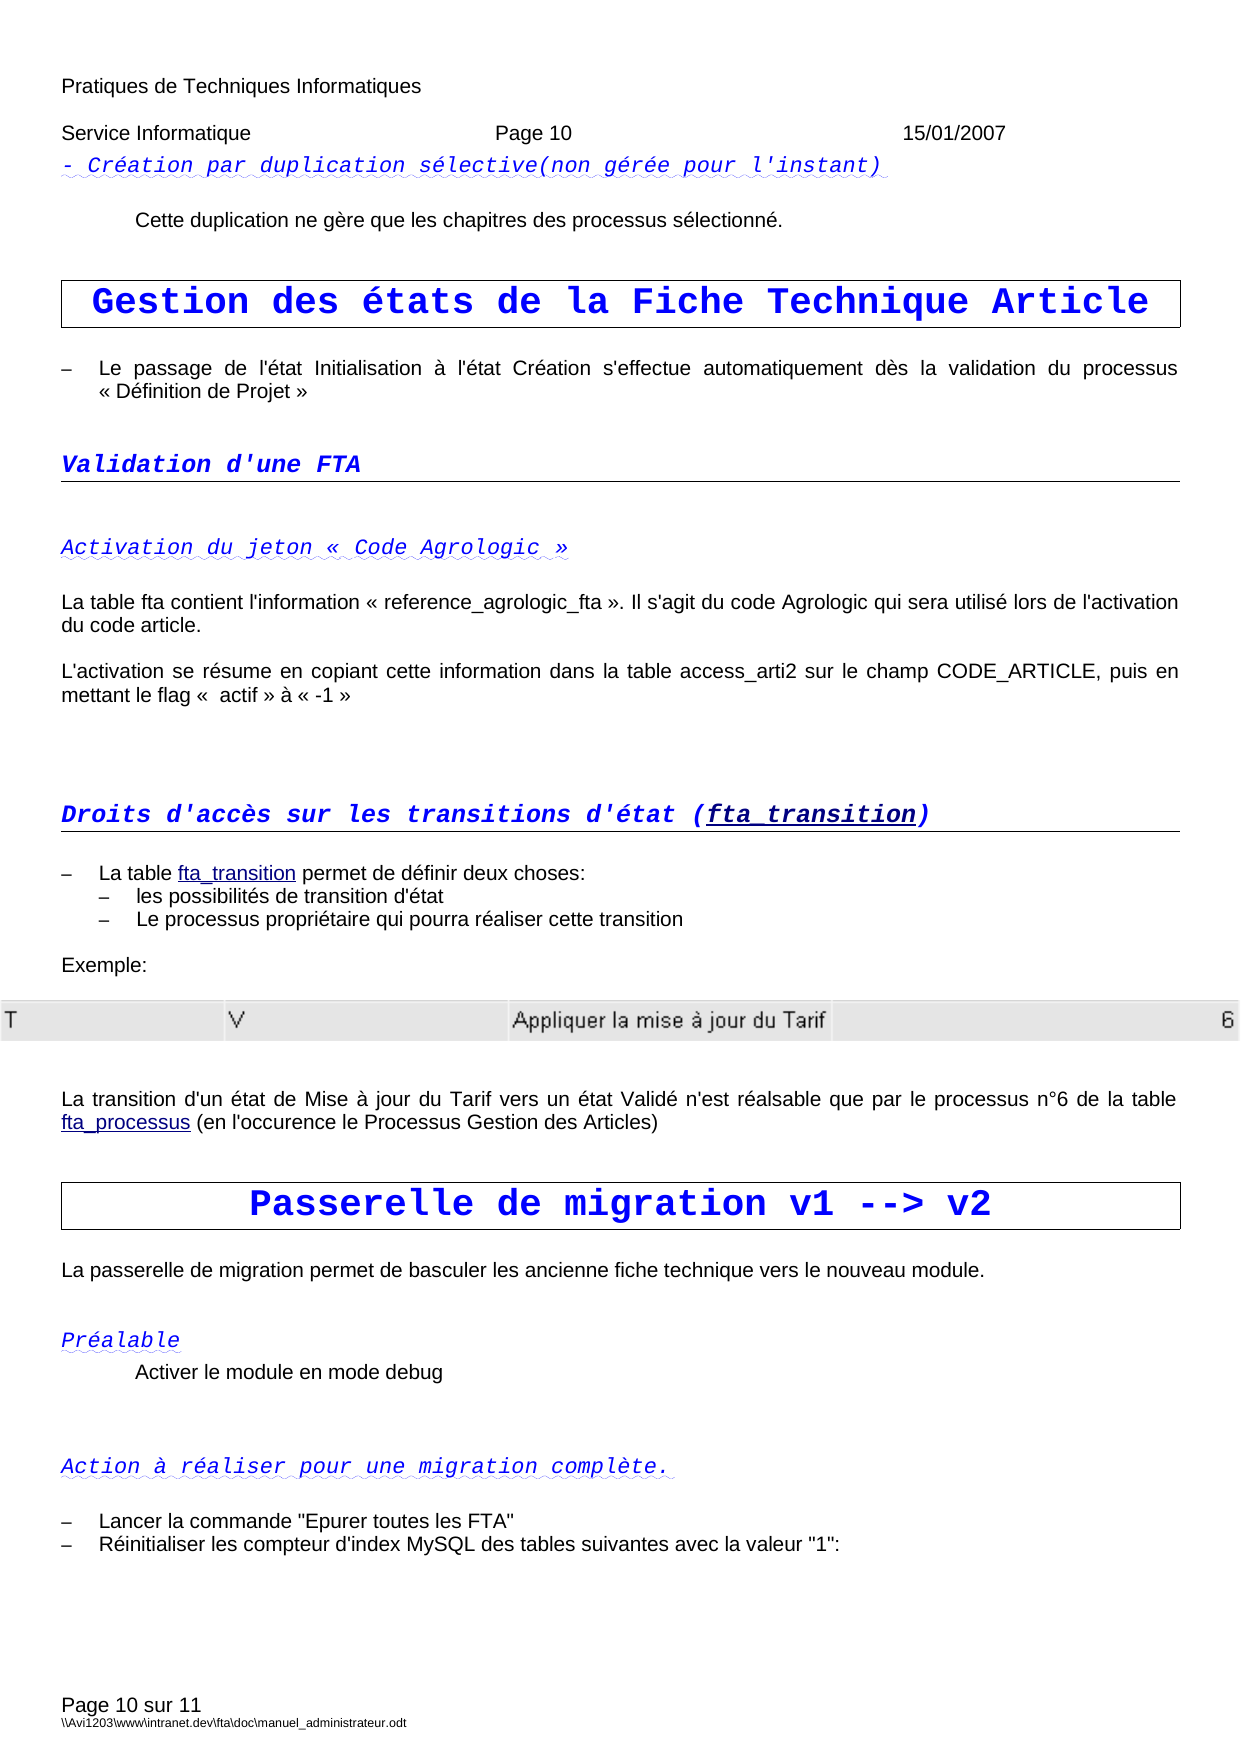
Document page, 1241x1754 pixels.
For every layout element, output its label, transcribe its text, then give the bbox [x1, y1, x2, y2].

list Le passage de l'état Initialisation à l'état Création s'effectue automatiquement dès la validation du processus « Définition de Projet » [61, 357, 1180, 403]
subtitle Activation du jeton « Code Agrologic » [61, 536, 1180, 561]
subtitle Gestion des états de la Fiche Technique Article [62, 281, 1180, 327]
subtitle Action à réaliser pour une migration complète. [61, 1455, 1180, 1480]
list Réinitialiser les compteur d'index MySQL des tables suivantes avec la valeur "1": [61, 1533, 1180, 1556]
text La passerelle de migration permet de basculer les ancienne fiche technique vers le nouveau module. [61, 1258, 1180, 1281]
subtitle Préalable [61, 1330, 1180, 1354]
subtitle Droits d'accès sur les transitions d'état (fta_transition) [61, 801, 1180, 831]
text Cette duplication ne gère que les chapitres des processus sélectionné. [61, 209, 1180, 232]
text L'activation se résume en copiant cette information dans la table access_arti2 sur le champ CODE_ARTICLE, puis en mettant le flag « actif » à « -1 » [61, 660, 1180, 707]
text La table fta contient l'information « reference_agrologic_fta ». Il s'agit du code Agrologic qui sera utilisé lors de l'activation du code article. [61, 590, 1180, 637]
subtitle Passerelle de migration v1 --> v2 [62, 1183, 1180, 1229]
list Lancer la commande "Epurer toutes les FTA" [61, 1510, 1180, 1533]
text Exemple: [61, 954, 1180, 977]
subtitle Validation d'une FTA [61, 451, 1180, 481]
text Activer le module en mode debug [61, 1361, 1180, 1384]
list les possibilités de transition d'état [98, 884, 1180, 908]
list Le processus propriétaire qui pourra réaliser cette transition [98, 908, 1180, 931]
text La transition d'un état de Mise à jour du Tarif vers un état Validé n'est réalsable que par le processus n°6 de la table fta_processus (en l'occurence le Processus Gestion des Articles) [61, 1087, 1180, 1134]
subtitle - Création par duplication sélective(non gérée pour l'instant) [61, 154, 1180, 179]
list La table fta_transition permet de définir deux choses: [61, 861, 1180, 884]
